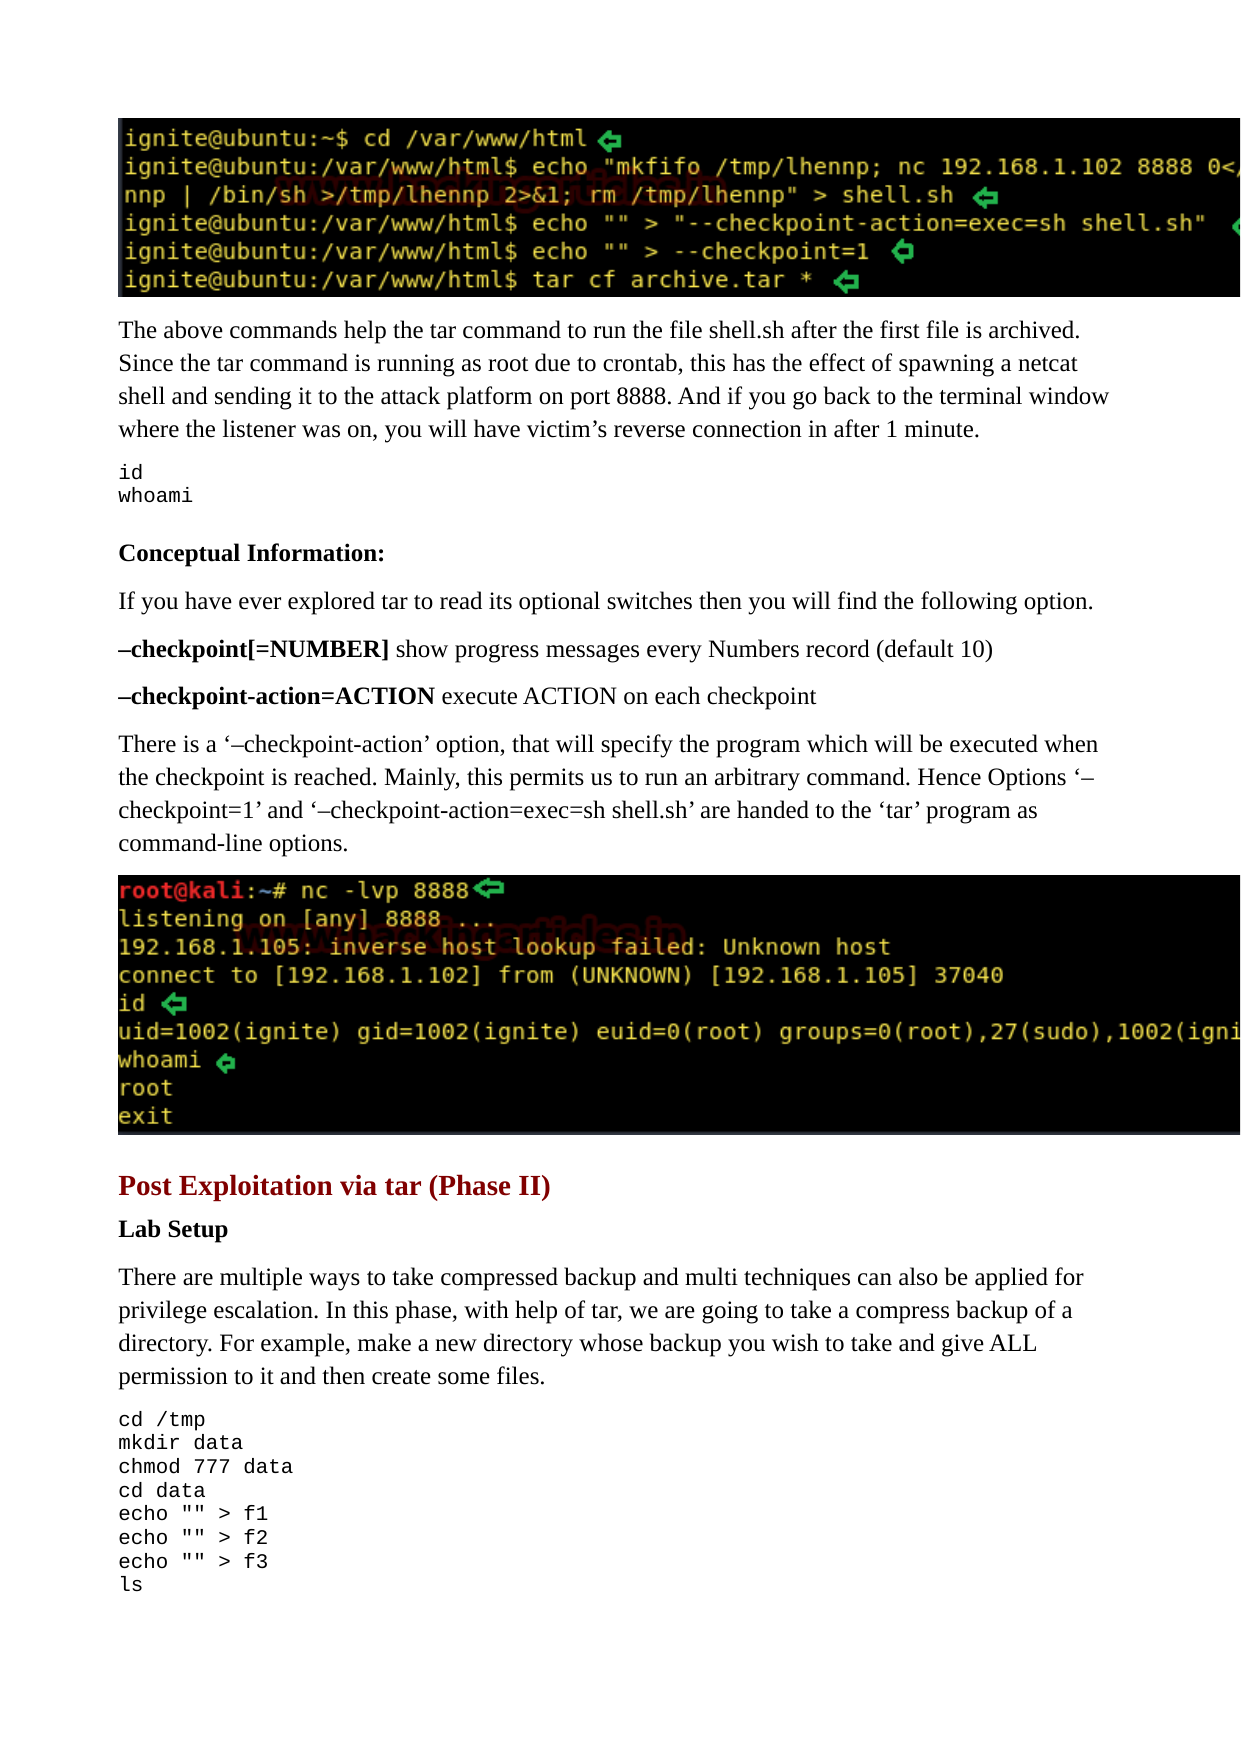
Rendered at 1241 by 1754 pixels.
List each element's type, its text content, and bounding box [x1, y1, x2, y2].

text There are multiple ways to take compressed backup and multi techniques can also be applied for privilege escalation. In this phase, with help of tar, we are going to take a compress backup of a directory. For example, make a new directory whose backup you wish to take and give ALL permission to it and then create some files. [118, 1262, 1122, 1390]
text id [118, 462, 1122, 485]
text chmod 777 data [118, 1456, 1122, 1480]
text echo "" > f3 [118, 1551, 1122, 1574]
text cd data [118, 1480, 1122, 1503]
text –checkpoint[=NUMBER] show progress messages every Numbers record (default 10) [118, 634, 1122, 662]
text echo "" > f1 [118, 1503, 1122, 1527]
text The above commands help the tar command to run the file shell.sh after the first file is archived. Since the tar command is running as root due to crontab, this has the effect of spawning a netcat shell and sending it to the attack platform on port 8888. And if you go back to the terminal window where the listener was on, you will have victim’s reverse connection in after 1 minute. [118, 315, 1122, 443]
text Lab Setup [118, 1214, 1122, 1243]
text There is a ‘–checkpoint-action’ option, that will specify the program which will be executed when the checkpoint is reached. Mainly, this permits us to run an arbitrary command. Hence Options ‘–checkpoint=1’ and ‘–checkpoint-action=exec=sh shell.sh’ are handed to the ‘tar’ program as command-line options. [118, 729, 1122, 857]
picture [118, 118, 1241, 297]
text mkdir data [118, 1432, 1122, 1456]
subtitle Post Exploitation via tar (Phase II) [118, 1168, 1122, 1202]
picture [118, 875, 1241, 1135]
text Conceptual Information: [118, 538, 1122, 567]
text –checkpoint-action=ACTION execute ACTION on each checkpoint [118, 681, 1122, 710]
text If you have ever explored tar to read its optional switches then you will find the following option. [118, 586, 1122, 615]
text cd /tmp [118, 1409, 1122, 1432]
text whoami [118, 485, 1122, 509]
text ls [118, 1574, 1122, 1598]
text echo "" > f2 [118, 1527, 1122, 1551]
